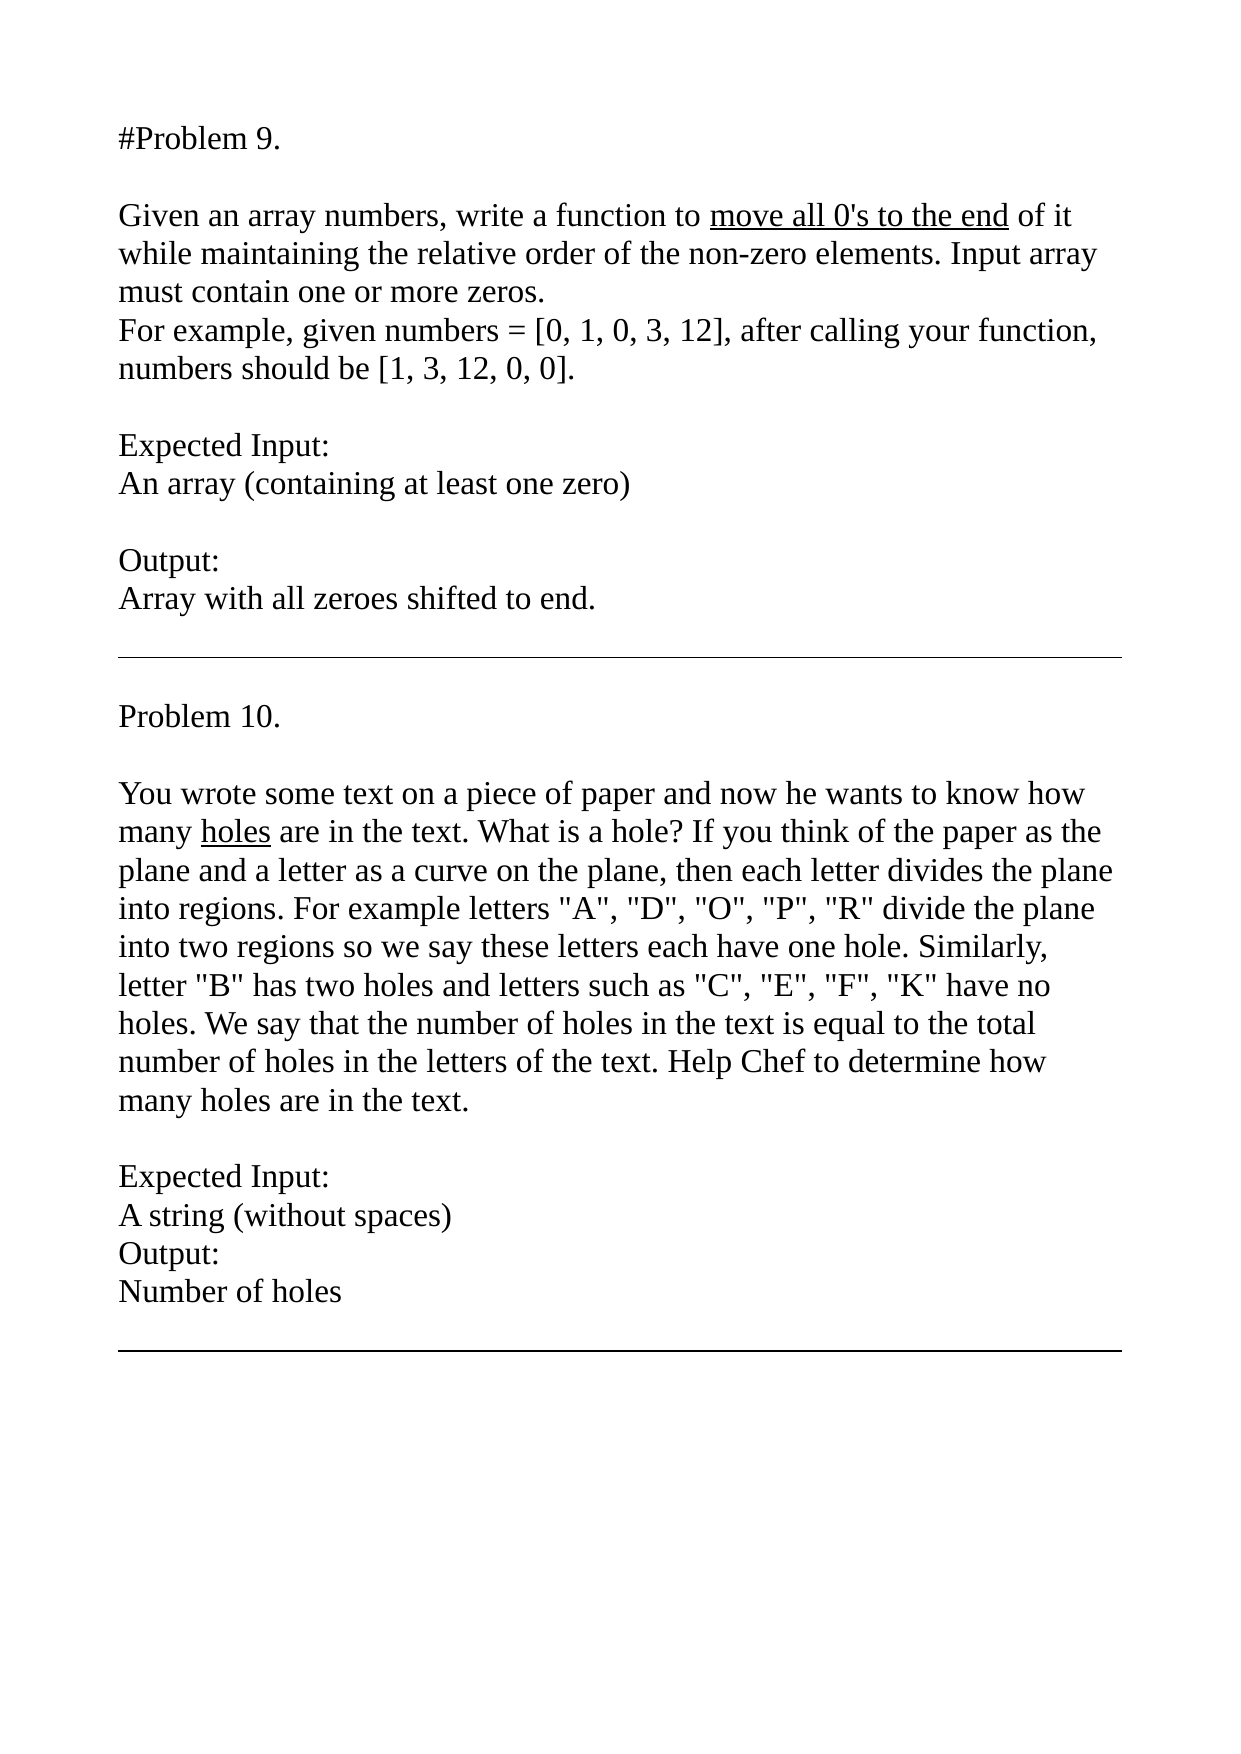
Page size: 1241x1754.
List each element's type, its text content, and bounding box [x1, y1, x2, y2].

text Expected Input: [118, 425, 1122, 463]
text For example, given numbers = [0, 1, 0, 3, 12], after calling your function, numbers should be [1, 3, 12, 0, 0]. [118, 310, 1122, 386]
text Number of holes [118, 1272, 1122, 1310]
text Given an array numbers, write a function to move all 0's to the end of it while maintaining the relative order of the non-zero elements. Input array must contain one or more zeros. [118, 195, 1122, 310]
text Problem 10. [118, 697, 1122, 735]
text Output: [118, 1233, 1122, 1272]
text #Problem 9. [118, 118, 1122, 156]
text An array (containing at least one zero) [118, 463, 1122, 501]
text You wrote some text on a piece of paper and now he wants to know how many holes are in the text. What is a hole? If you think of the paper as the plane and a letter as a curve on the plane, then each letter divides the plane into regions. For example letters "A", "D", "O", "P", "R" divide the plane into two regions so we say these letters each have one hole. Similarly, letter "B" has two holes and letters such as "C", "E", "F", "K" have no holes. We say that the number of holes in the text is equal to the total number of holes in the letters of the text. Help Chef to determine how many holes are in the text. [118, 773, 1122, 1118]
text Expected Input: [118, 1157, 1122, 1195]
text Array with all zeroes shifted to end. [118, 578, 1122, 616]
text Output: [118, 540, 1122, 578]
text A string (without spaces) [118, 1195, 1122, 1233]
